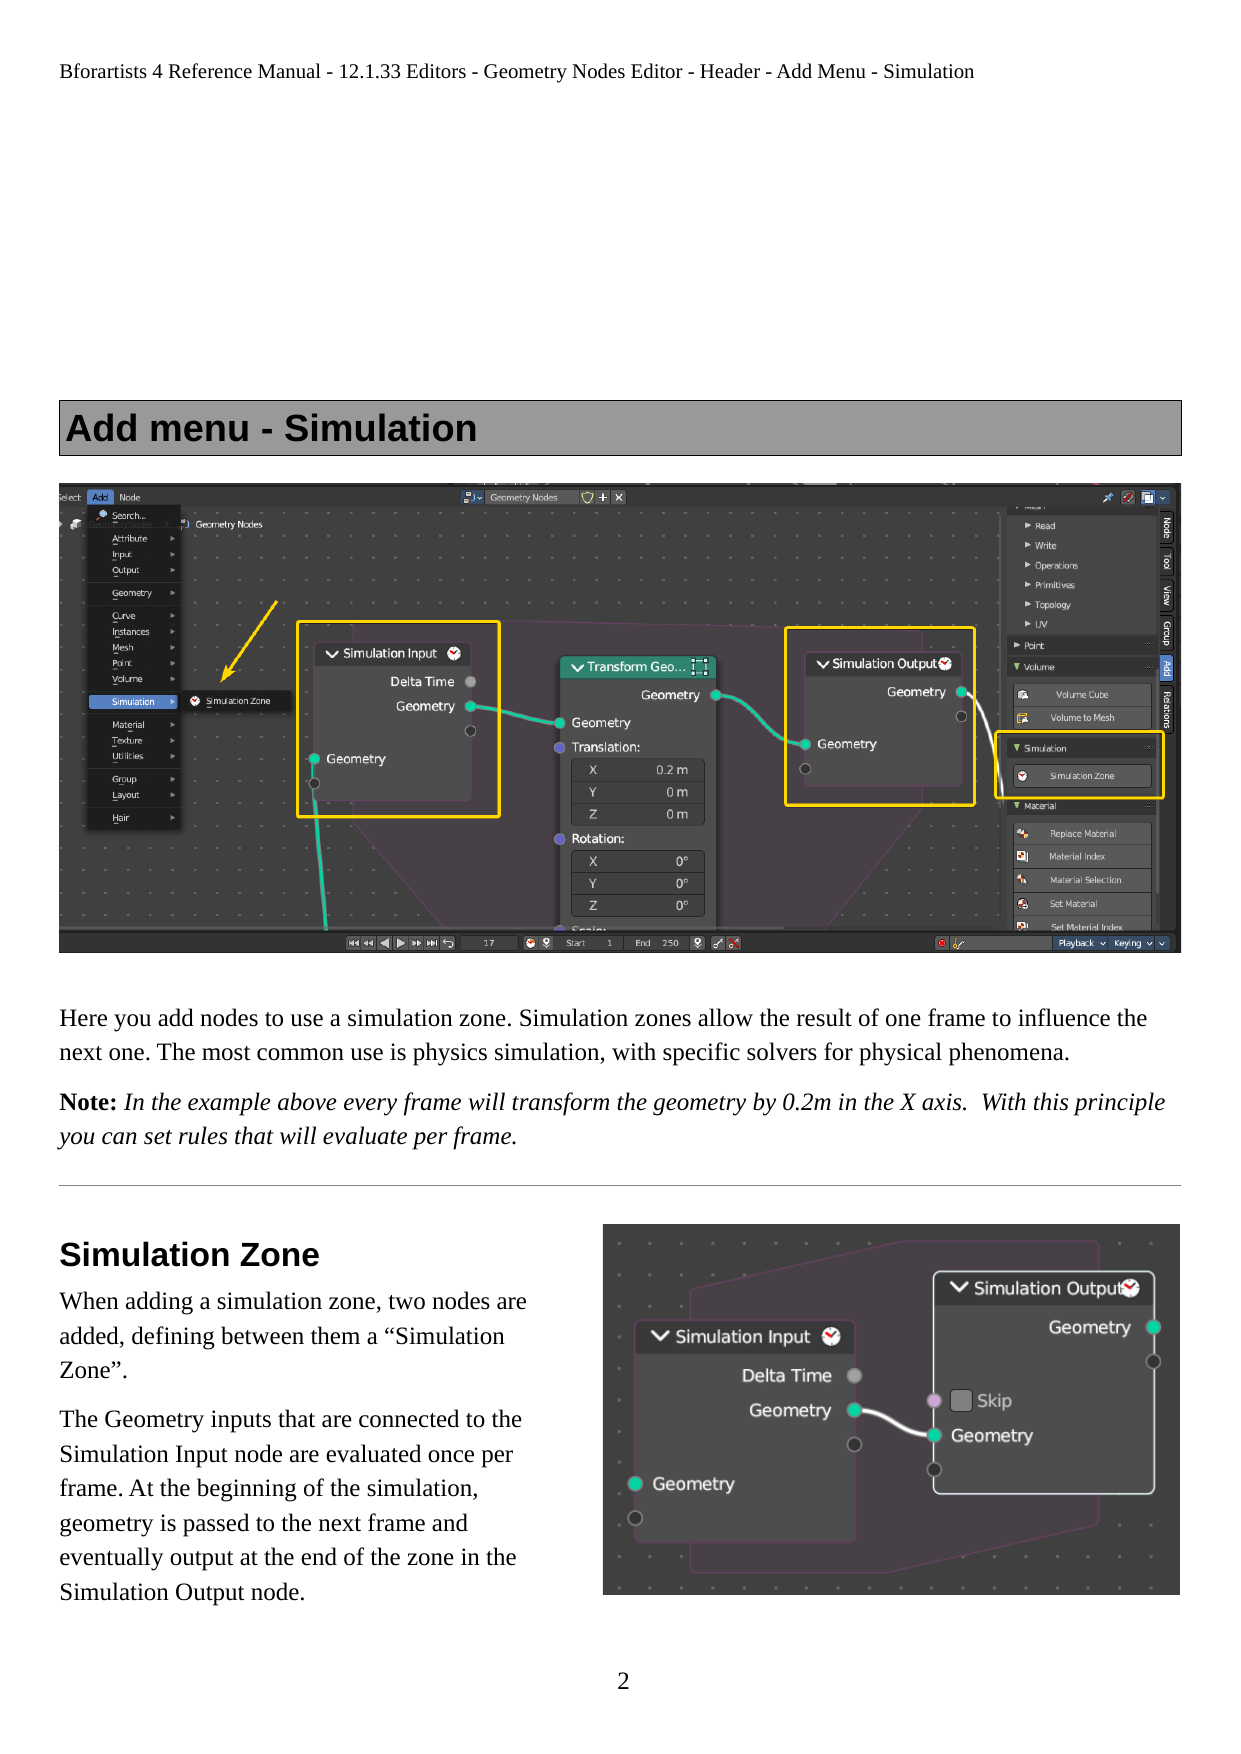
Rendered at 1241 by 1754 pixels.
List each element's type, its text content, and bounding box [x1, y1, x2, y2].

text Here you add nodes to use a simulation zone. Simulation zones allow the result of one frame to influence the next one. The most common use is physics simulation, with specific solvers for physical phenomena. [59, 953, 1181, 1066]
subtitle Simulation Zone [59, 1235, 602, 1274]
picture [602, 1224, 1180, 1595]
text Note: In the example above every frame will transform the geometry by 0.2m in the X axis. With this principle you can set rules that will evaluate per frame. [59, 1087, 1181, 1150]
table_header Add menu - Simulation [60, 401, 1181, 455]
text When adding a simulation zone, two nodes are added, defining between them a “Simulation Zone”. [59, 1286, 602, 1384]
text The Geometry inputs that are connected to the Simulation Input node are evaluated once per frame. At the beginning of the simulation, geometry is passed to the next frame and eventually output at the end of the zone in the Simulation Output node. [59, 1404, 1181, 1605]
picture [59, 483, 1182, 953]
text [59, 456, 1181, 483]
